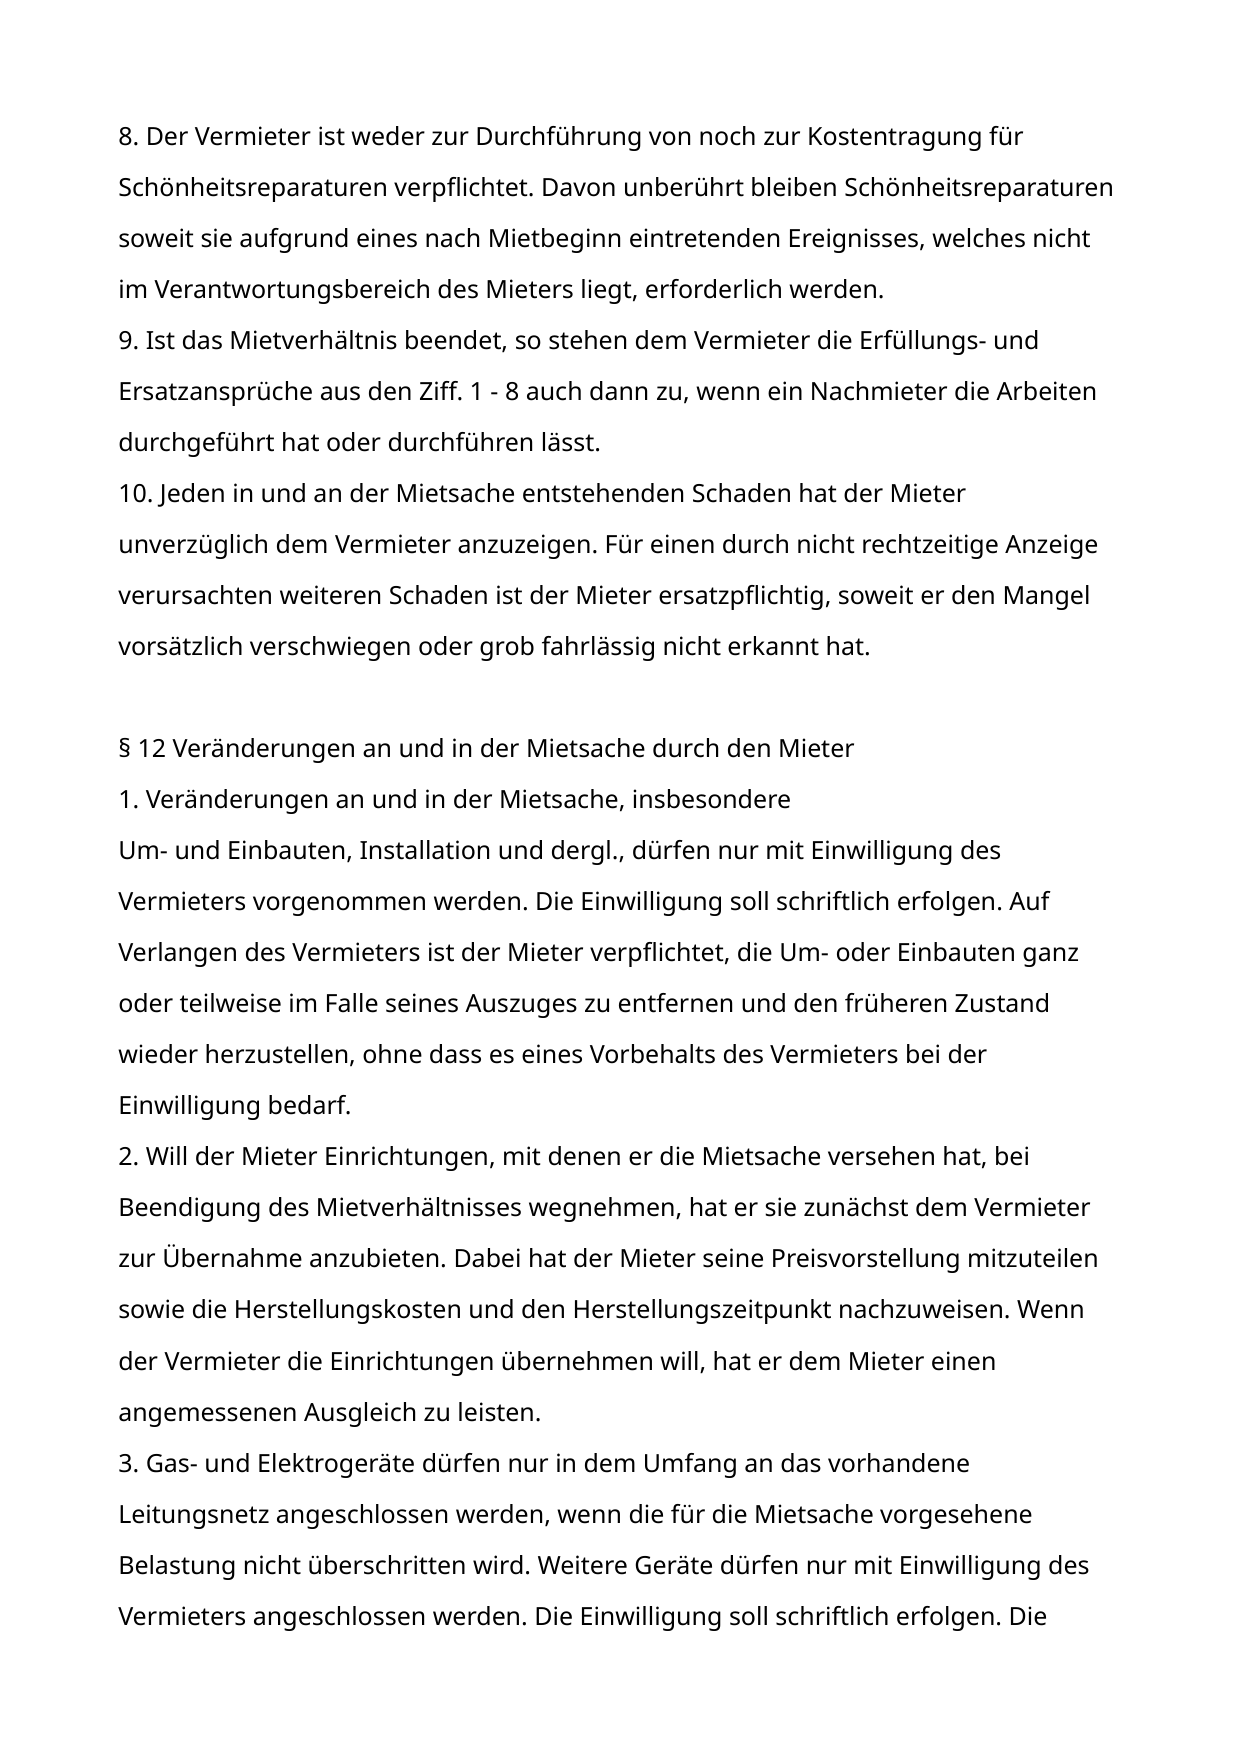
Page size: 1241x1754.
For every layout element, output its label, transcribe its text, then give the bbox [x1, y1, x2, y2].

text 9. Ist das Mietverhältnis beendet, so stehen dem Vermieter die Erfüllungs- und Ersatzansprüche aus den Ziff. 1 - 8 auch dann zu, wenn ein Nachmieter die Arbeiten durchgeführt hat oder durchführen lässt. [118, 322, 1122, 458]
text 3. Gas- und Elektrogeräte dürfen nur in dem Umfang an das vorhandene Leitungsnetz angeschlossen werden, wenn die für die Mietsache vorgesehene Belastung nicht überschritten wird. Weitere Geräte dürfen nur mit Einwilligung des Vermieters angeschlossen werden. Die Einwilligung soll schriftlich erfolgen. Die [118, 1445, 1122, 1632]
text 8. Der Vermieter ist weder zur Durchführung von noch zur Kostentragung für Schönheitsreparaturen verpflichtet. Davon unberührt bleiben Schönheitsreparaturen soweit sie aufgrund eines nach Mietbeginn eintretenden Ereignisses, welches nicht im Verantwortungsbereich des Mieters liegt, erforderlich werden. [118, 118, 1122, 305]
text Um- und Einbauten, Installation und dergl., dürfen nur mit Einwilligung des Vermieters vorgenommen werden. Die Einwilligung soll schriftlich erfolgen. Auf Verlangen des Vermieters ist der Mieter verpflichtet, die Um- oder Einbauten ganz oder teilweise im Falle seines Auszuges zu entfernen und den früheren Zustand wieder herzustellen, ohne dass es eines Vorbehalts des Vermieters bei der Einwilligung bedarf. [118, 833, 1122, 1122]
text 10. Jeden in und an der Mietsache entstehenden Schaden hat der Mieter unverzüglich dem Vermieter anzuzeigen. Für einen durch nicht rechtzeitige Anzeige verursachten weiteren Schaden ist der Mieter ersatzpflichtig, soweit er den Mangel vorsätzlich verschwiegen oder grob fahrlässig nicht erkannt hat. [118, 475, 1122, 663]
text 2. Will der Mieter Einrichtungen, mit denen er die Mietsache versehen hat, bei Beendigung des Mietverhältnisses wegnehmen, hat er sie zunächst dem Vermieter zur Übernahme anzubieten. Dabei hat der Mieter seine Preisvorstellung mitzuteilen sowie die Herstellungskosten und den Herstellungszeitpunkt nachzuweisen. Wenn der Vermieter die Einrichtungen übernehmen will, hat er dem Mieter einen angemessenen Ausgleich zu leisten. [118, 1139, 1122, 1428]
text 1. Veränderungen an und in der Mietsache, insbesondere [118, 782, 1122, 816]
text § 12 Veränderungen an und in der Mietsache durch den Mieter [118, 731, 1122, 765]
